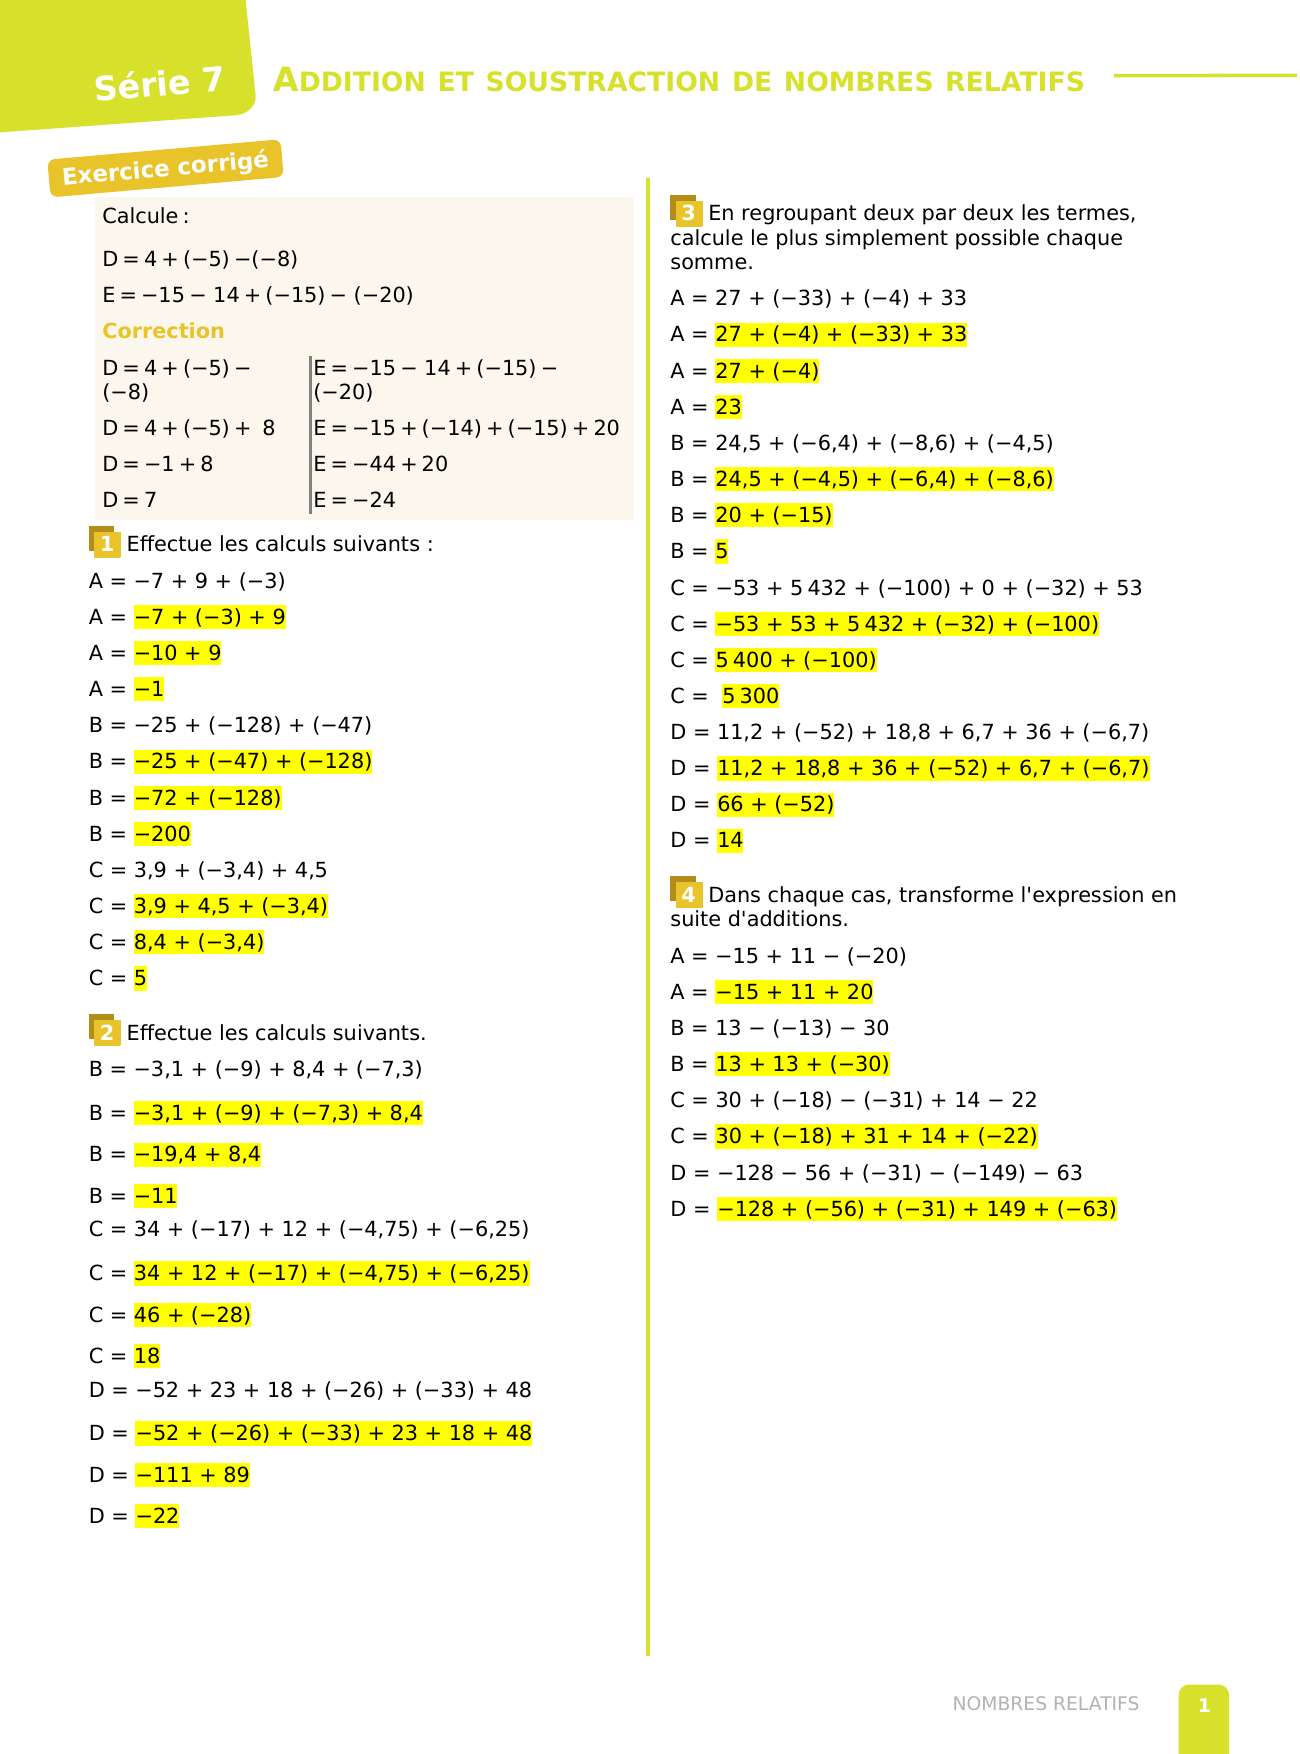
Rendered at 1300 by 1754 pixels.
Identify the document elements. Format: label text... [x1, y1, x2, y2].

subtitle A = 27 + (−33) + (−4) + 33 [670, 286, 1205, 311]
subtitle B = 20 + (−15) [670, 503, 1205, 527]
subtitle A = 23 [670, 395, 1205, 419]
subtitle B = 13 + 13 + (−30) [670, 1052, 1205, 1076]
subtitle E = −15 − 14 + (−15) − (−20) [102, 283, 621, 308]
subtitle D = −128 + (−56) + (−31) + 149 + (−63) [670, 1197, 1205, 1221]
subtitle A = −15 + 11 + 20 [670, 980, 1205, 1004]
text C = 34 + 12 + (−17) + (−4,75) + (−6,25) [88, 1248, 629, 1289]
text D = −52 + (−26) + (−33) + 23 + 18 + 48 [88, 1408, 629, 1449]
subtitle D = 14 [670, 828, 1205, 853]
text B = −19,4 + 8,4 [88, 1129, 629, 1170]
subtitle E = −24 [313, 488, 621, 513]
subtitle C = 30 + (−18) − (−31) + 14 − 22 [670, 1088, 1205, 1112]
subtitle C = −53 + 53 + 5 432 + (−32) + (−100) [670, 612, 1205, 636]
subtitle A = 27 + (−4) [670, 359, 1205, 383]
text D = −111 + 89 [88, 1449, 629, 1491]
subtitle B = −25 + (−128) + (−47) [88, 713, 623, 738]
subtitle D = 4 + (−5) − (−8) [102, 356, 301, 404]
subtitle C = 8,4 + (−3,4) [88, 930, 623, 954]
subtitle Correction [102, 319, 621, 344]
subtitle D = 7 [102, 488, 301, 513]
text B = −3,1 + (−9) + (−7,3) + 8,4 [88, 1087, 629, 1129]
text C = 46 + (−28) [88, 1289, 629, 1330]
subtitle Effectue les calculs suivants. [114, 1014, 629, 1045]
subtitle B = 5 [670, 539, 1205, 564]
subtitle D = 11,2 + 18,8 + 36 + (−52) + 6,7 + (−6,7) [670, 756, 1205, 781]
subtitle B = −25 + (−47) + (−128) [88, 749, 623, 774]
text B = −11 [88, 1170, 629, 1211]
subtitle D = 66 + (−52) [670, 792, 1205, 817]
subtitle E = −15 − 14 + (−15) − (−20) [313, 356, 621, 404]
subtitle A = −10 + 9 [88, 641, 623, 665]
subtitle D = 4 + (−5) −(−8) [102, 247, 621, 272]
subtitle C = 5 [88, 966, 623, 991]
subtitle C = −53 + 5 432 + (−100) + 0 + (−32) + 53 [670, 576, 1205, 600]
subtitle D = −52 + 23 + 18 + (−26) + (−33) + 48 [88, 1378, 623, 1402]
subtitle A = −7 + 9 + (−3) [88, 569, 623, 593]
subtitle B = 24,5 + (−4,5) + (−6,4) + (−8,6) [670, 467, 1205, 491]
subtitle B = −200 [88, 822, 623, 846]
text Calcule : [102, 204, 627, 229]
subtitle B = −3,1 + (−9) + 8,4 + (−7,3) [88, 1057, 623, 1081]
subtitle E = −44 + 20 [313, 452, 621, 477]
subtitle C = 34 + (−17) + 12 + (−4,75) + (−6,25) [88, 1217, 623, 1242]
subtitle Effectue les calculs suivants : [88, 231, 629, 557]
subtitle B = 13 − (−13) − 30 [670, 1016, 1205, 1040]
subtitle D = −1 + 8 [102, 452, 301, 477]
subtitle C = 3,9 + (−3,4) + 4,5 [88, 858, 623, 882]
subtitle D = −128 − 56 + (−31) − (−149) − 63 [670, 1161, 1205, 1185]
subtitle B = 24,5 + (−6,4) + (−8,6) + (−4,5) [670, 431, 1205, 455]
subtitle E = −15 + (−14) + (−15) + 20 [313, 416, 621, 440]
text C = 18 [88, 1330, 629, 1372]
subtitle En regroupant deux par deux les termes, calcule le plus simplement possible chaque somme. [670, 195, 1211, 274]
subtitle C = 5 300 [670, 684, 1205, 708]
subtitle A = −15 + 11 − (−20) [670, 944, 1205, 968]
text D = −22 [88, 1491, 629, 1532]
subtitle C = 5 400 + (−100) [670, 648, 1205, 672]
subtitle Dans chaque cas, transforme l'expression en suite d'additions. [670, 876, 1211, 932]
subtitle D = 11,2 + (−52) + 18,8 + 6,7 + 36 + (−6,7) [670, 720, 1205, 744]
subtitle C = 30 + (−18) + 31 + 14 + (−22) [670, 1124, 1205, 1149]
subtitle D = 4 + (−5) + 8 [102, 416, 301, 440]
subtitle A = −1 [88, 677, 623, 701]
subtitle C = 3,9 + 4,5 + (−3,4) [88, 894, 623, 918]
subtitle A = −7 + (−3) + 9 [88, 605, 623, 629]
subtitle A = 27 + (−4) + (−33) + 33 [670, 322, 1205, 347]
subtitle B = −72 + (−128) [88, 786, 623, 810]
